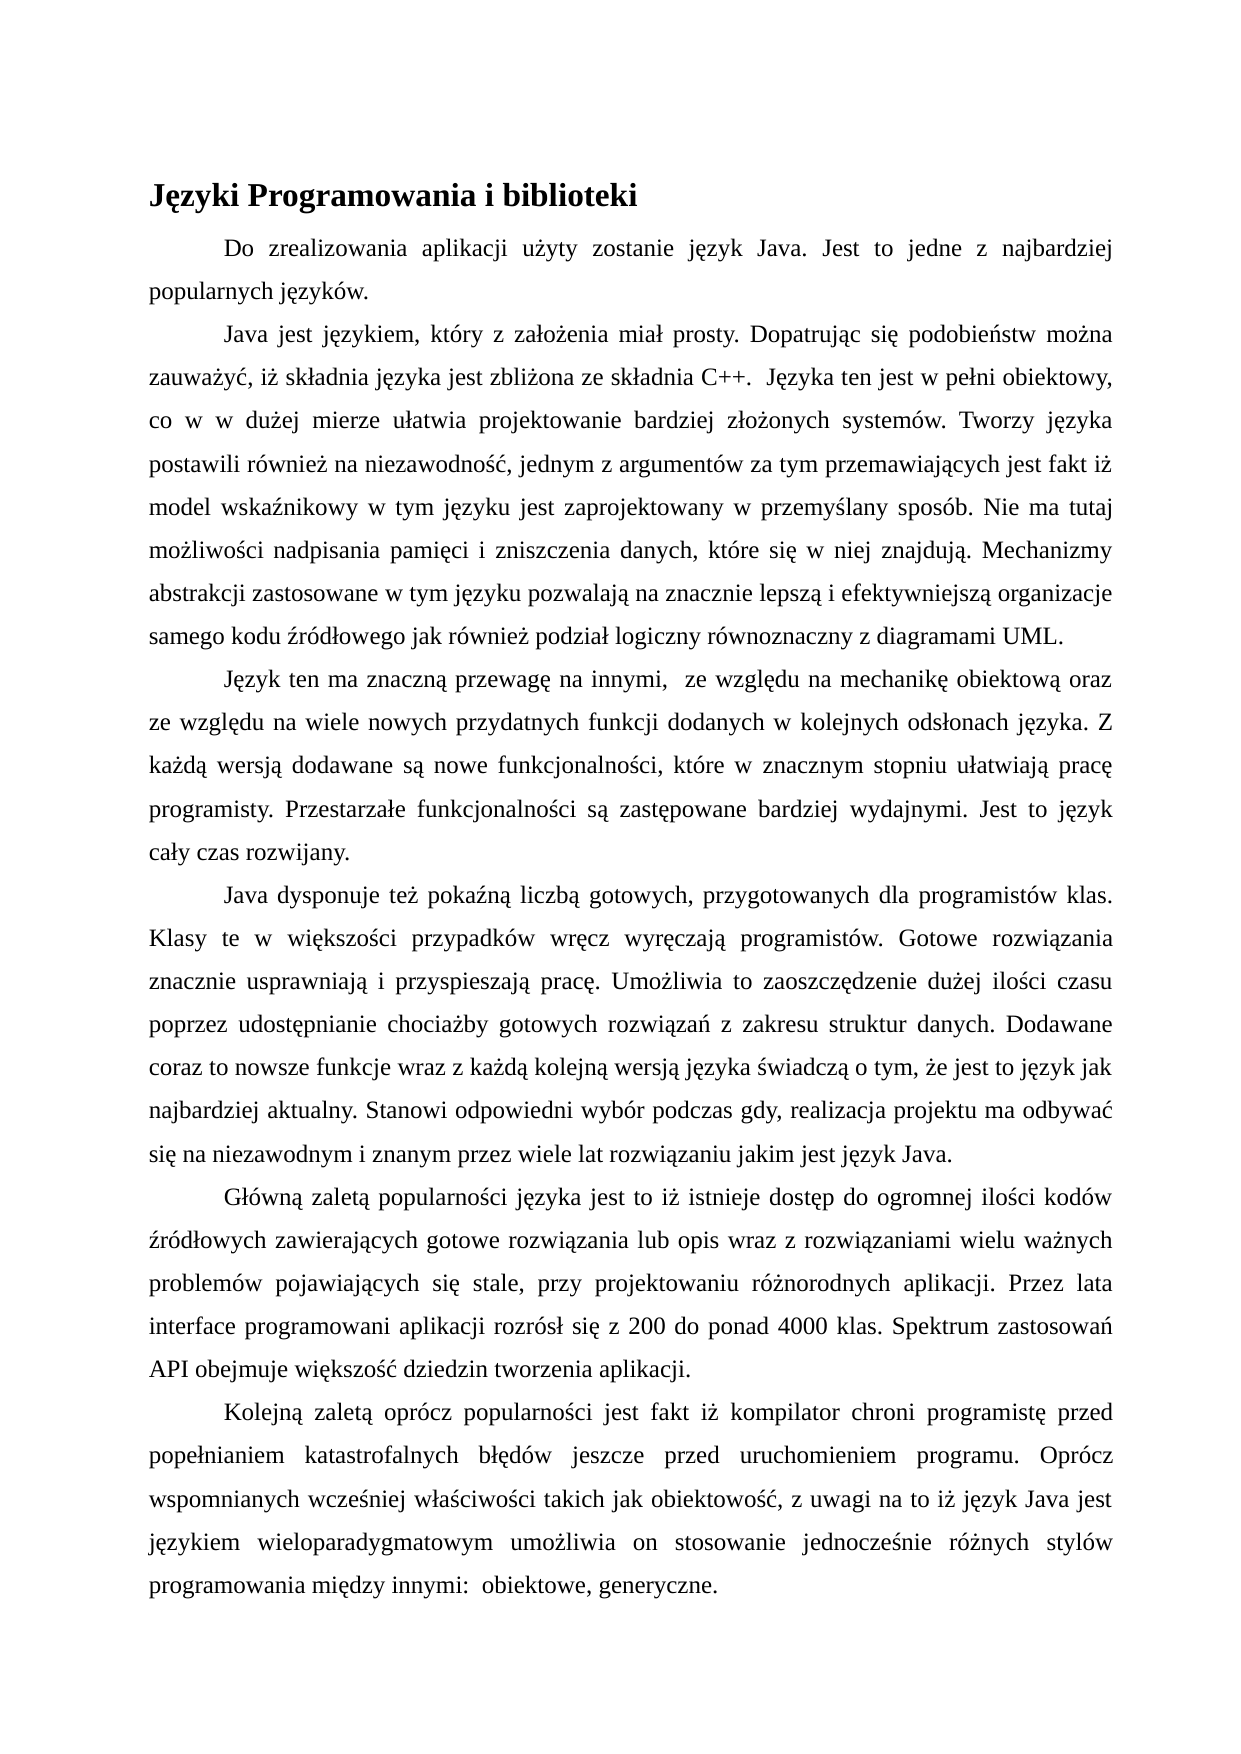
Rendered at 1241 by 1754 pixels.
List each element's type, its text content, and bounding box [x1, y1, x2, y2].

text Java jest językiem, który z założenia miał prosty. Dopatrując się podobieństw można zauważyć, iż składnia języka jest zbliżona ze składnia C++. Języka ten jest w pełni obiektowy, co w w dużej mierze ułatwia projektowanie bardziej złożonych systemów. Tworzy języka postawili również na niezawodność, jednym z argumentów za tym przemawiających jest fakt iż model wskaźnikowy w tym języku jest zaprojektowany w przemyślany sposób. Nie ma tutaj możliwości nadpisania pamięci i zniszczenia danych, które się w niej znajdują. Mechanizmy abstrakcji zastosowane w tym języku pozwalają na znacznie lepszą i efektywniejszą organizacje samego kodu źródłowego jak również podział logiczny równoznaczny z diagramami UML. [148, 319, 1114, 650]
text Języki Programowania i biblioteki [148, 176, 1114, 214]
text Java dysponuje też pokaźną liczbą gotowych, przygotowanych dla programistów klas. Klasy te w większości przypadków wręcz wyręczają programistów. Gotowe rozwiązania znacznie usprawniają i przyspieszają pracę. Umożliwia to zaoszczędzenie dużej ilości czasu poprzez udostępnianie chociażby gotowych rozwiązań z zakresu struktur danych. Dodawane coraz to nowsze funkcje wraz z każdą kolejną wersją języka świadczą o tym, że jest to język jak najbardziej aktualny. Stanowi odpowiedni wybór podczas gdy, realizacja projektu ma odbywać się na niezawodnym i znanym przez wiele lat rozwiązaniu jakim jest język Java. [148, 880, 1114, 1167]
text Główną zaletą popularności języka jest to iż istnieje dostęp do ogromnej ilości kodów źródłowych zawierających gotowe rozwiązania lub opis wraz z rozwiązaniami wielu ważnych problemów pojawiających się stale, przy projektowaniu różnorodnych aplikacji. Przez lata interface programowani aplikacji rozrósł się z 200 do ponad 4000 klas. Spektrum zastosowań API obejmuje większość dziedzin tworzenia aplikacji. [148, 1182, 1114, 1383]
text Język ten ma znaczną przewagę na innymi, ze względu na mechanikę obiektową oraz ze względu na wiele nowych przydatnych funkcji dodanych w kolejnych odsłonach języka. Z każdą wersją dodawane są nowe funkcjonalności, które w znacznym stopniu ułatwiają pracę programisty. Przestarzałe funkcjonalności są zastępowane bardziej wydajnymi. Jest to język cały czas rozwijany. [148, 664, 1114, 866]
text Do zrealizowania aplikacji użyty zostanie język Java. Jest to jedne z najbardziej popularnych języków. [148, 233, 1114, 305]
text Kolejną zaletą oprócz popularności jest fakt iż kompilator chroni programistę przed popełnianiem katastrofalnych błędów jeszcze przed uruchomieniem programu. Oprócz wspomnianych wcześniej właściwości takich jak obiektowość, z uwagi na to iż język Java jest językiem wieloparadygmatowym umożliwia on stosowanie jednocześnie różnych stylów programowania między innymi: obiektowe, generyczne. [148, 1397, 1114, 1599]
